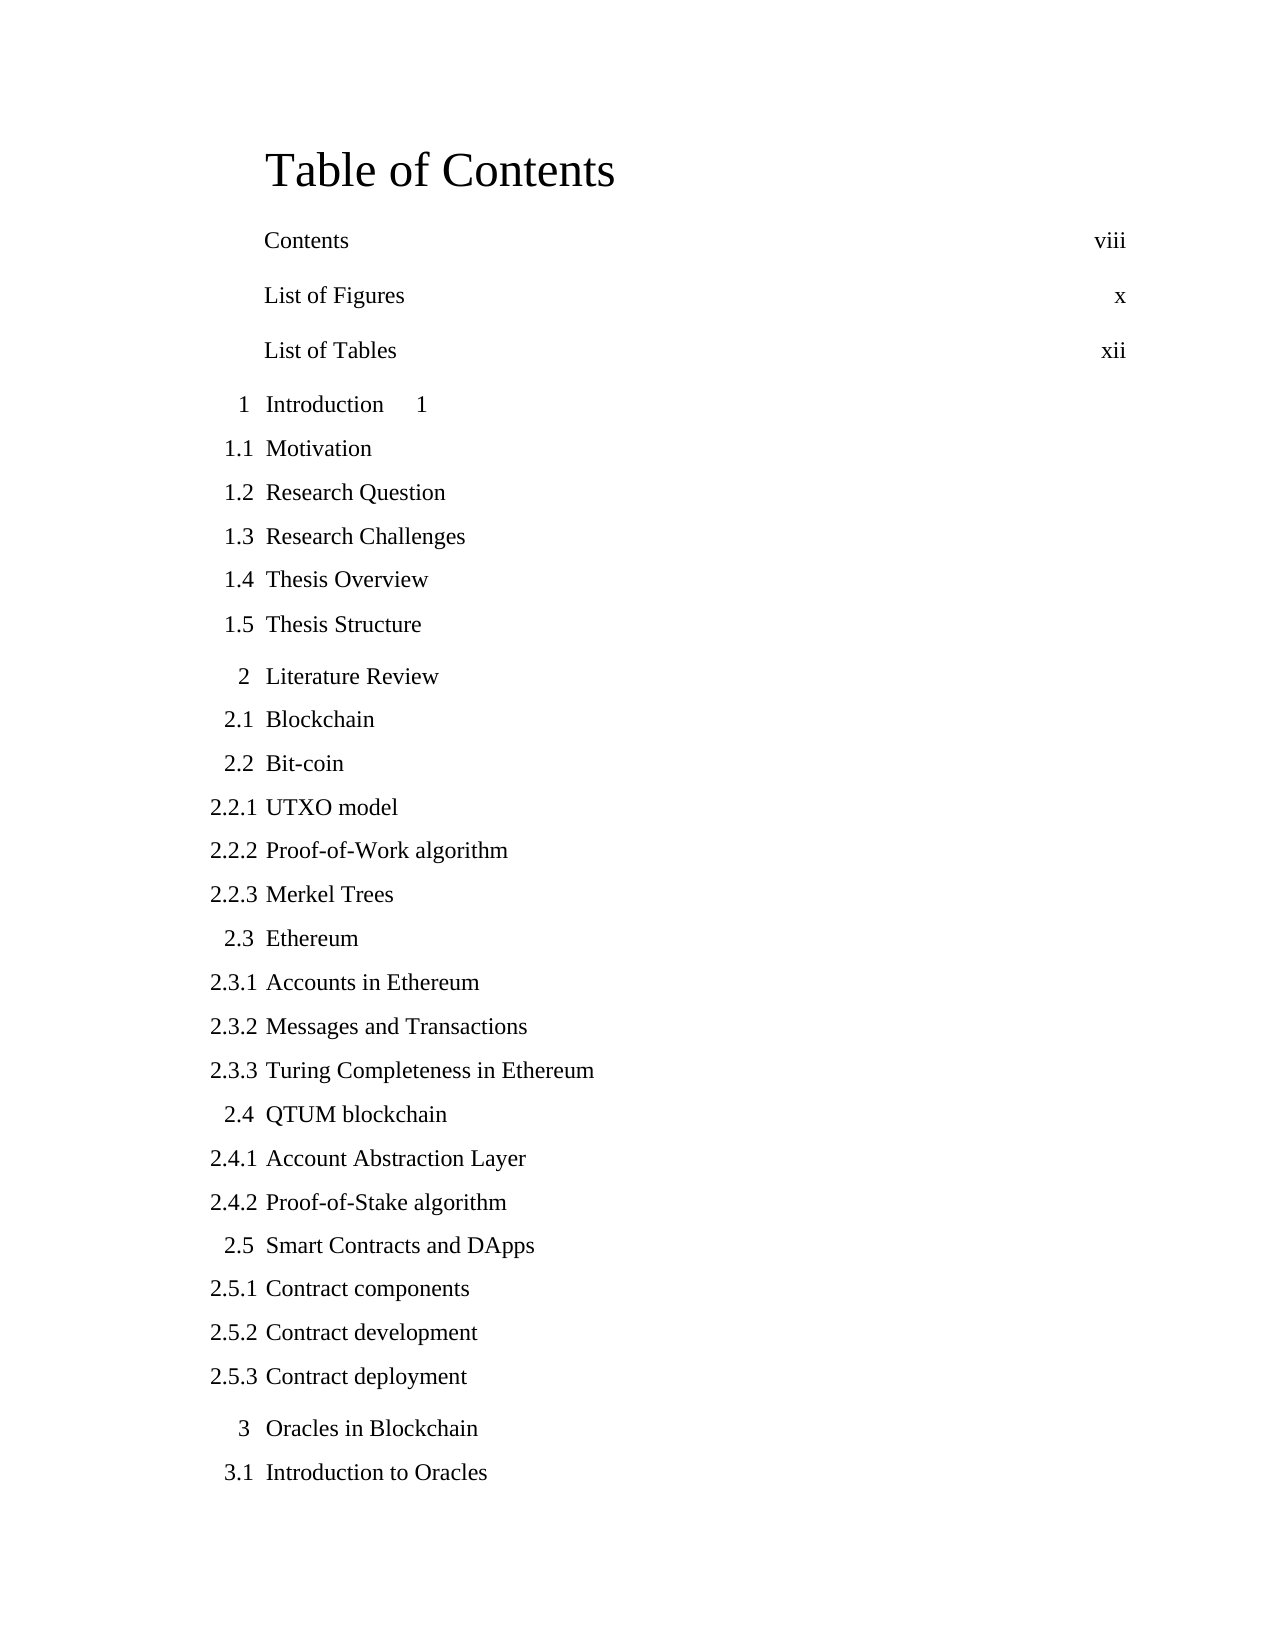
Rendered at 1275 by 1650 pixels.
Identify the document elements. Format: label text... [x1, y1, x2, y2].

list Messages and Transactions [210, 1012, 1078, 1040]
text List of Tables xii [264, 336, 1126, 363]
list Contract components [210, 1274, 1078, 1302]
subtitle Table of Contents [265, 141, 1126, 197]
list Account Abstraction Layer [210, 1144, 1078, 1171]
list Ethereum [224, 924, 1078, 952]
list Bit-coin [224, 749, 1078, 776]
list Thesis Overview [224, 566, 1078, 593]
list Merkel Trees [210, 881, 1078, 908]
list Thesis Structure [224, 609, 1078, 637]
list Research Challenges [224, 522, 1078, 549]
list Research Question [224, 478, 1078, 506]
list Motivation [224, 434, 1078, 462]
list UTXO model [210, 793, 1078, 821]
text Contents viii [264, 226, 1126, 254]
list Literature Review [238, 662, 1078, 689]
list Accounts in Ethereum [210, 968, 1078, 996]
list Introduction to Oracles [224, 1458, 1078, 1485]
list Proof-of-Work algorithm [210, 836, 1078, 864]
list Contract development [210, 1318, 1078, 1346]
list QTUM blockchain [224, 1100, 1078, 1127]
list Contract deployment [210, 1362, 1078, 1390]
list Proof-of-Stake algorithm [210, 1188, 1078, 1215]
list Turing Completeness in Ethereum [210, 1056, 1078, 1084]
list Introduction 1 [238, 390, 1078, 418]
list Oracles in Blockchain [238, 1414, 1078, 1442]
text List of Figures x [264, 281, 1126, 309]
list Blockchain [224, 705, 1078, 733]
list Smart Contracts and DApps [224, 1231, 1078, 1259]
